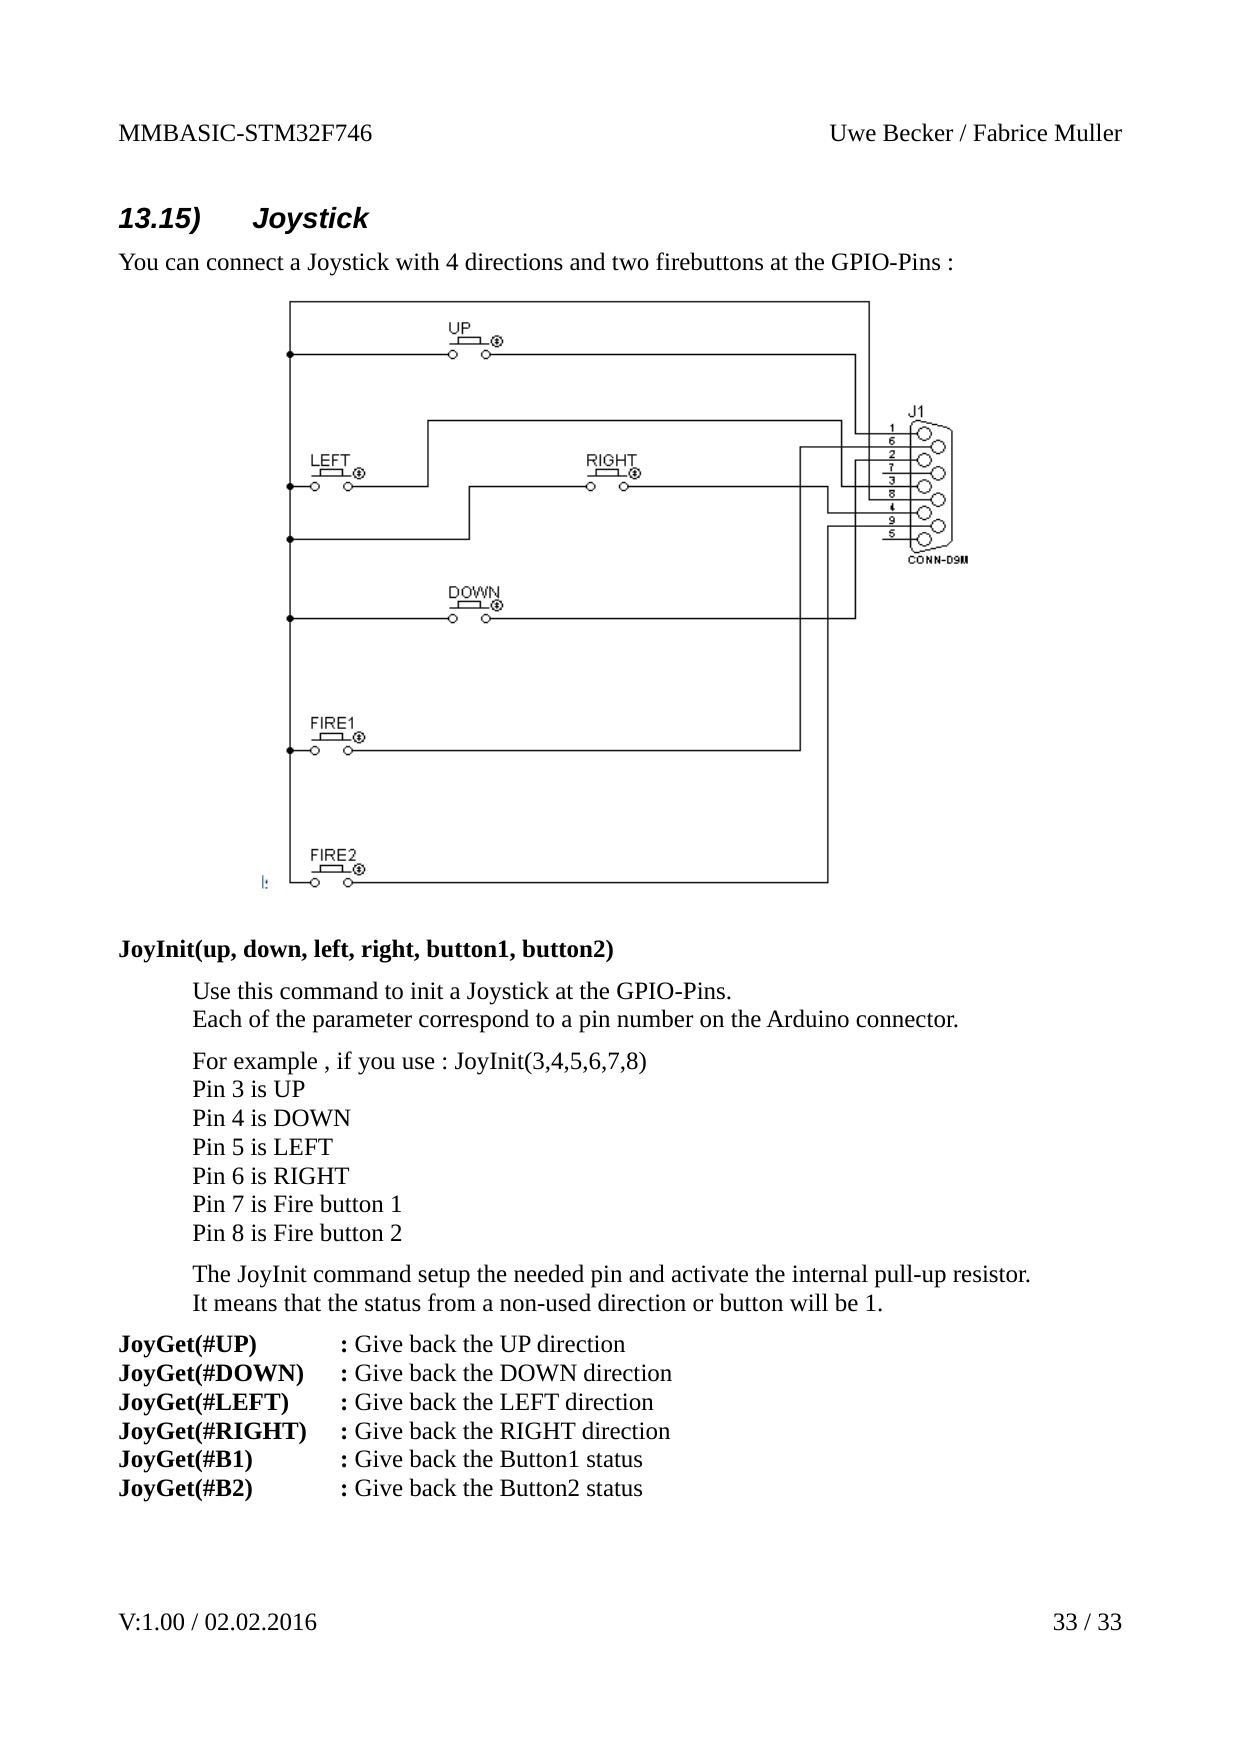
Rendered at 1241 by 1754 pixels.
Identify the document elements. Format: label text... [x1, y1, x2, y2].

picture [262, 288, 978, 894]
text Use this command to init a Joystick at the GPIO-Pins. Each of the parameter correspond to a pin number on the Arduino connector. [118, 976, 1122, 1033]
text JoyInit(up, down, left, right, button1, button2) [118, 934, 1122, 963]
text Pin 8 is Fire button 2 [118, 1218, 1122, 1247]
text You can connect a Joystick with 4 directions and two firebuttons at the GPIO-Pins : [118, 247, 1122, 276]
text Pin 3 is UP [118, 1074, 1122, 1103]
text For example , if you use : JoyInit(3,4,5,6,7,8) [118, 1046, 1122, 1074]
text Pin 5 is LEFT [118, 1132, 1122, 1161]
subtitle Joystick [118, 201, 1122, 235]
text The JoyInit command setup the needed pin and activate the internal pull-up resistor. It means that the status from a non-used direction or button will be 1. [118, 1259, 1122, 1317]
text Pin 7 is Fire button 1 [118, 1189, 1122, 1218]
text JoyGet(#UP) : Give back the UP direction JoyGet(#DOWN) : Give back the DOWN direction JoyGet(#LEFT) : Give back the LEFT direction JoyGet(#RIGHT) : Give back the RIGHT direction JoyGet(#B1) : Give back the Button1 status JoyGet(#B2) : Give back the Button2 status [118, 1329, 1122, 1502]
text Pin 4 is DOWN [118, 1103, 1122, 1132]
text Pin 6 is RIGHT [118, 1161, 1122, 1189]
